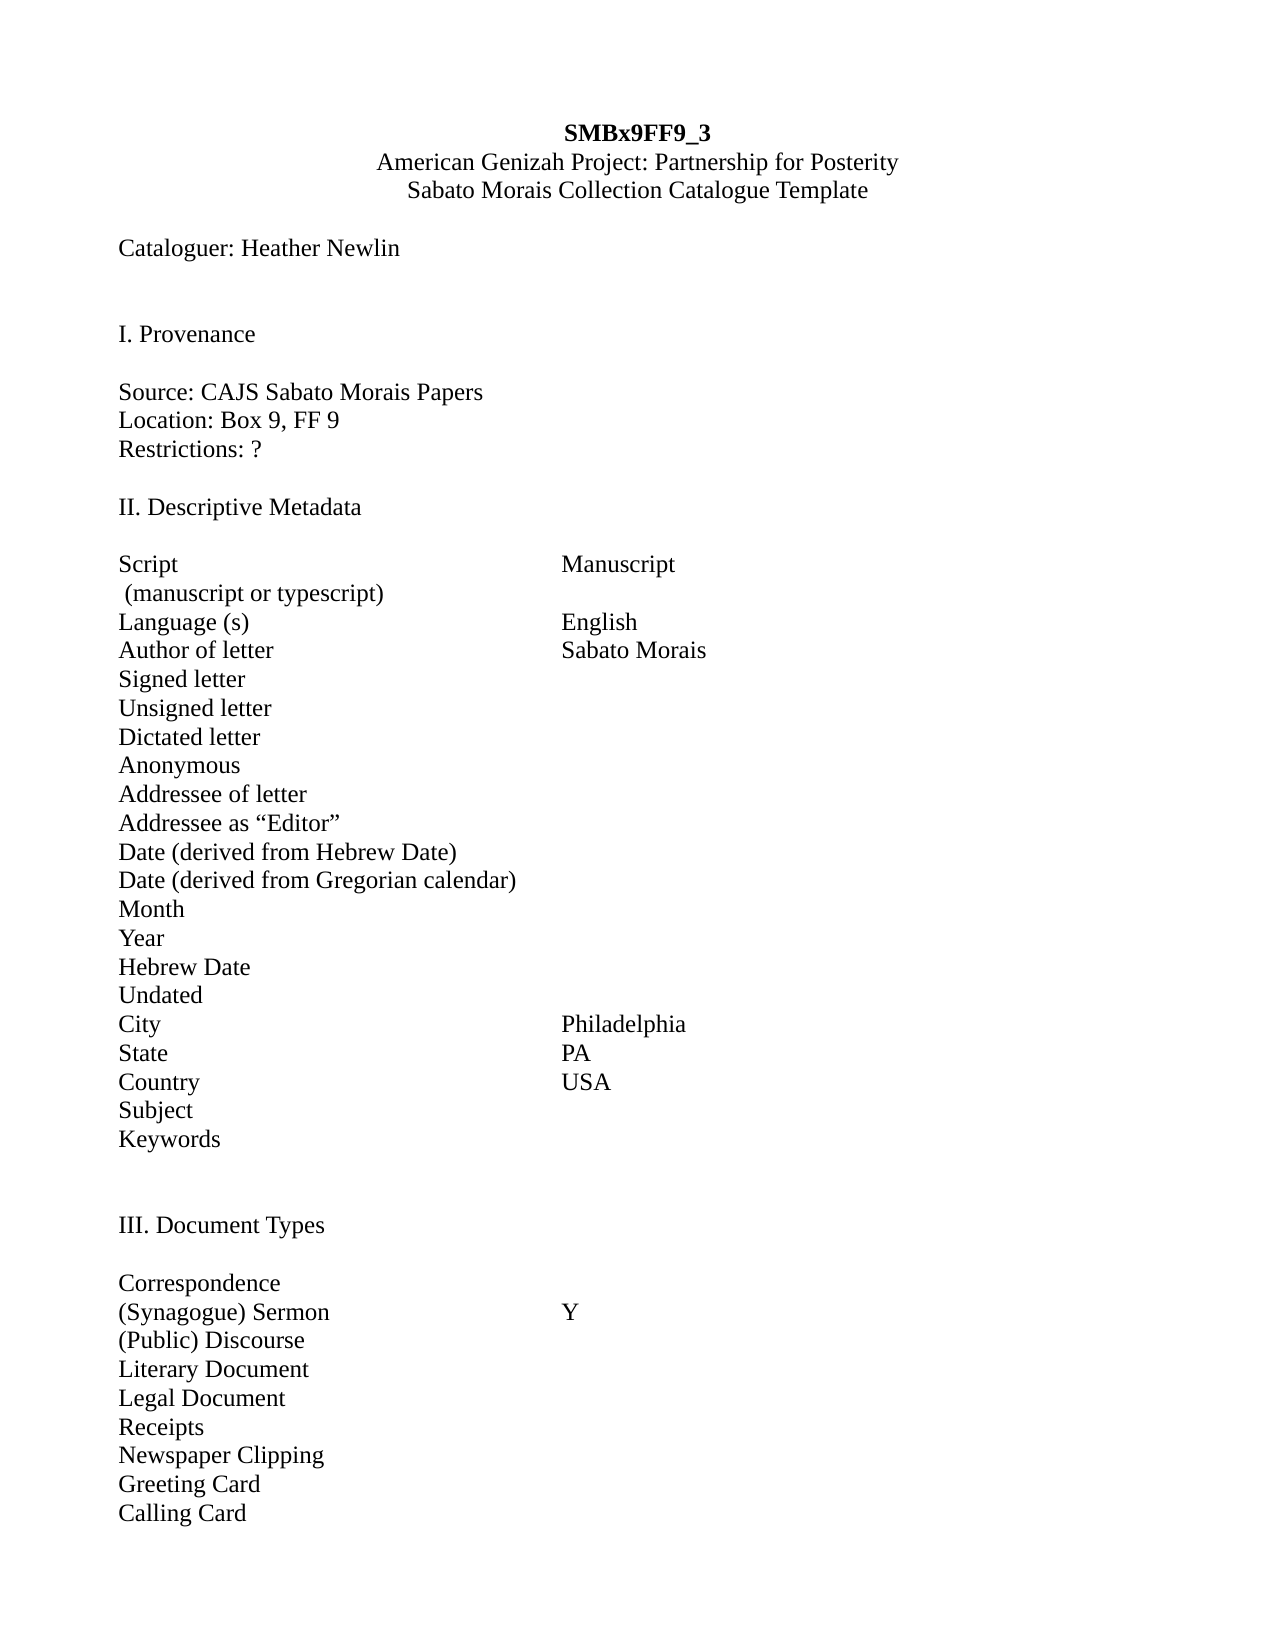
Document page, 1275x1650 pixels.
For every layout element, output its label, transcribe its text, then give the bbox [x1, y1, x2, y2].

text Addressee as “Editor” [118, 808, 1157, 837]
text Date (derived from Gregorian calendar) [118, 866, 1157, 894]
text SMBx9FF9_3 [118, 118, 1157, 147]
text Legal Document [118, 1383, 1157, 1412]
text Newspaper Clipping [118, 1441, 1157, 1469]
text (manuscript or typescript) [118, 578, 1157, 607]
text Author of letter Sabato Morais [118, 636, 1157, 664]
text Subject [118, 1096, 1157, 1124]
text Sabato Morais Collection Catalogue Template [118, 176, 1157, 204]
text Literary Document [118, 1354, 1157, 1383]
text Unsigned letter [118, 693, 1157, 722]
text Location: Box 9, FF 9 [118, 406, 1157, 434]
text Greeting Card [118, 1469, 1157, 1498]
text City Philadelphia [118, 1009, 1157, 1038]
text (Synagogue) Sermon Y [118, 1297, 1157, 1326]
text Cataloguer: Heather Newlin [118, 233, 1157, 262]
text Hebrew Date [118, 952, 1157, 981]
text Anonymous [118, 751, 1157, 779]
text Year [118, 923, 1157, 952]
text Addressee of letter [118, 779, 1157, 808]
text III. Document Types [118, 1211, 1157, 1239]
text Calling Card [118, 1498, 1157, 1527]
text Keywords [118, 1124, 1157, 1153]
text Language (s) English [118, 607, 1157, 636]
text State PA [118, 1038, 1157, 1067]
text Month [118, 894, 1157, 923]
text Source: CAJS Sabato Morais Papers [118, 377, 1157, 406]
text Restrictions: ? [118, 434, 1157, 463]
text Script Manuscript [118, 549, 1157, 578]
text Signed letter [118, 664, 1157, 693]
text Country USA [118, 1067, 1157, 1096]
text Date (derived from Hebrew Date) [118, 837, 1157, 866]
text II. Descriptive Metadata [118, 492, 1157, 521]
text Dictated letter [118, 722, 1157, 751]
text Receipts [118, 1412, 1157, 1441]
text Undated [118, 981, 1157, 1009]
text American Genizah Project: Partnership for Posterity [118, 147, 1157, 176]
text I. Provenance [118, 319, 1157, 348]
text Correspondence [118, 1268, 1157, 1297]
text (Public) Discourse [118, 1326, 1157, 1354]
